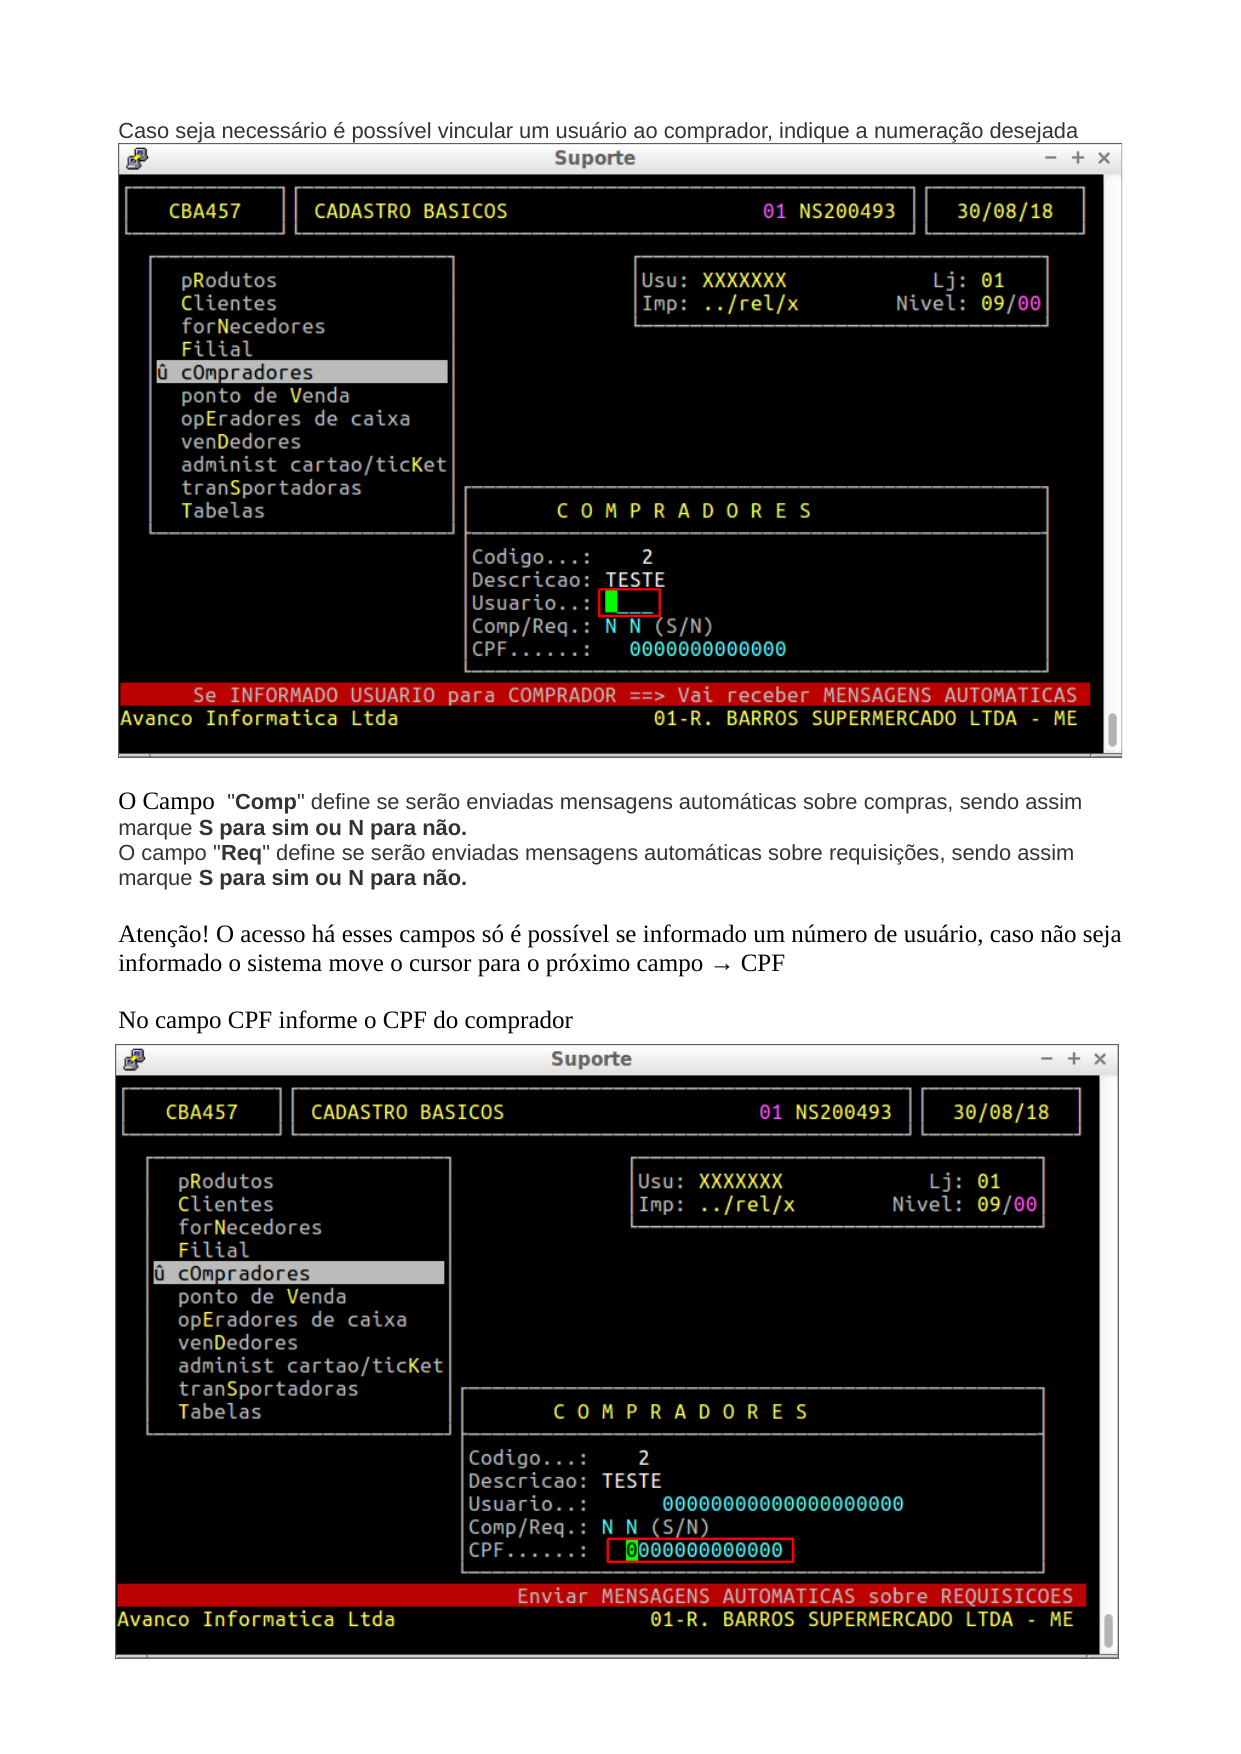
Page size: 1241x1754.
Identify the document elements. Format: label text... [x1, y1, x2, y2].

picture [115, 1044, 1119, 1659]
picture [118, 143, 1123, 758]
text Atenção! O acesso há esses campos só é possível se informado um número de usuário, caso não seja informado o sistema move o cursor para o próximo campo → CPF [118, 919, 1122, 977]
text Caso seja necessário é possível vincular um usuário ao comprador, indique a numeração desejada [118, 118, 1122, 143]
text No campo CPF informe o CPF do comprador [118, 1005, 1122, 1034]
text O Campo "Comp" define se serão enviadas mensagens automáticas sobre compras, sendo assim marque S para sim ou N para não. [118, 786, 1122, 840]
text O campo "Req" define se serão enviadas mensagens automáticas sobre requisições, sendo assim marque S para sim ou N para não. [118, 840, 1122, 890]
